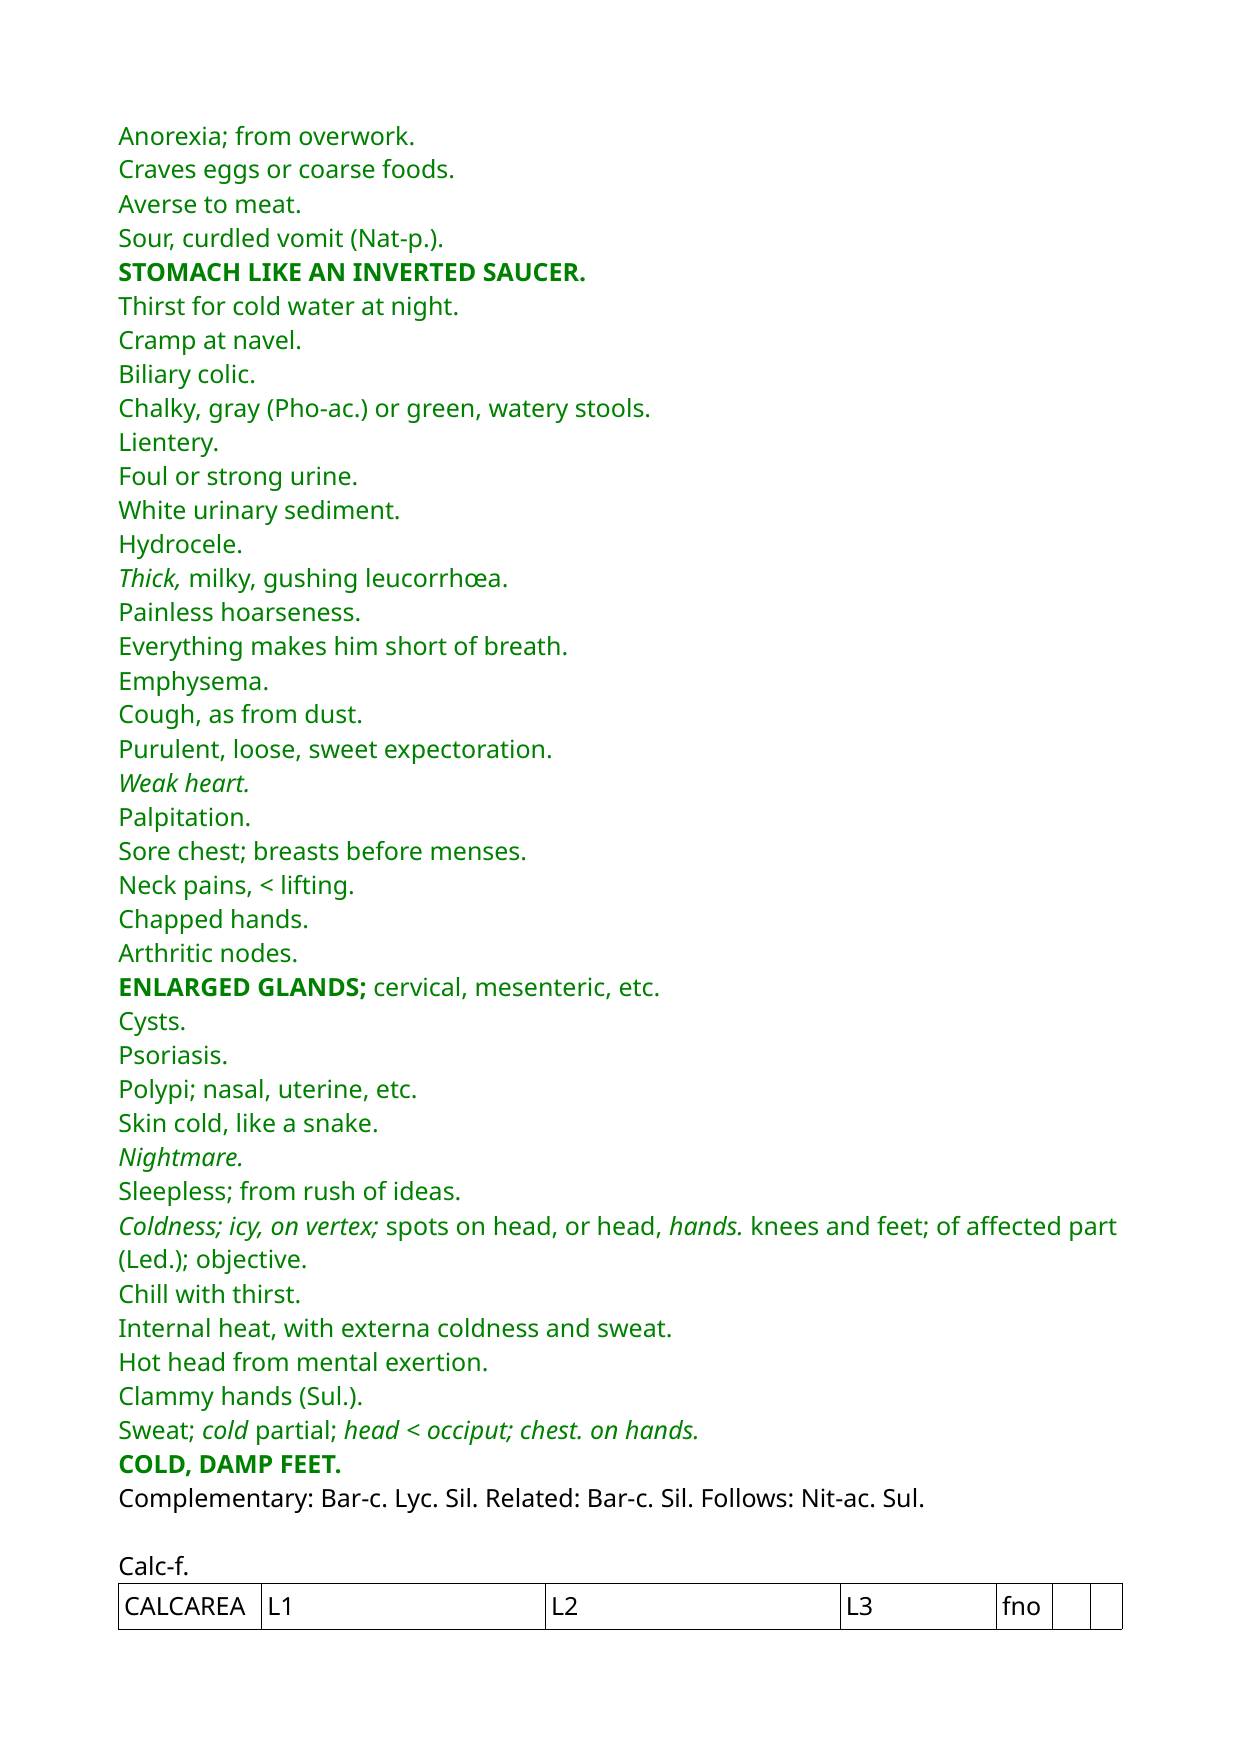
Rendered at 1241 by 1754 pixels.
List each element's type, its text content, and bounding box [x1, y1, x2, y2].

text Hot head from mental exertion. [118, 1344, 1122, 1378]
text STOMACH LIKE AN INVERTED SAUCER. [118, 254, 1122, 288]
text Sore chest; breasts before menses. [118, 833, 1122, 867]
text Sour, curdled vomit (Nat-p.). [118, 220, 1122, 254]
text Internal heat, with externa coldness and sweat. [118, 1310, 1122, 1344]
text Neck pains, < lifting. [118, 867, 1122, 902]
text Biliary colic. [118, 357, 1122, 391]
text Psoriasis. [118, 1038, 1122, 1072]
text Polypi; nasal, uterine, etc. [118, 1072, 1122, 1106]
text Palpitation. [118, 799, 1122, 833]
text Craves eggs or coarse foods. [118, 152, 1122, 186]
text Hydrocele. [118, 527, 1122, 561]
text Lientery. [118, 425, 1122, 459]
text Complementary: Bar-c. Lyc. Sil. Related: Bar-c. Sil. Follows: Nit-ac. Sul. [118, 1481, 1122, 1515]
table_header fno [997, 1584, 1052, 1628]
text Sleepless; from rush of ideas. [118, 1174, 1122, 1208]
text Coldness; icy, on vertex; spots on head, or head, hands. knees and feet; of affected part (Led.); objective. [118, 1208, 1122, 1276]
text Anorexia; from overwork. [118, 118, 1122, 152]
text Averse to meat. [118, 186, 1122, 220]
table_header [1053, 1584, 1090, 1628]
text Purulent, loose, sweet expectoration. [118, 731, 1122, 765]
text Calc-f. [118, 1549, 1122, 1583]
text Chalky, gray (Pho-ac.) or green, watery stools. [118, 391, 1122, 425]
text Cysts. [118, 1004, 1122, 1038]
text Everything makes him short of breath. [118, 629, 1122, 663]
text Thick, milky, gushing leucorrhœa. [118, 561, 1122, 595]
table_header [1091, 1584, 1122, 1628]
text Chill with thirst. [118, 1276, 1122, 1310]
text Cramp at navel. [118, 322, 1122, 357]
text ENLARGED GLANDS; cervical, mesenteric, etc. [118, 970, 1122, 1004]
text White urinary sediment. [118, 493, 1122, 527]
text Foul or strong urine. [118, 459, 1122, 493]
text Nightmare. [118, 1140, 1122, 1174]
text Cough, as from dust. [118, 697, 1122, 731]
text Arthritic nodes. [118, 936, 1122, 970]
text Chapped hands. [118, 902, 1122, 936]
text Weak heart. [118, 765, 1122, 799]
text Emphysema. [118, 663, 1122, 697]
text Thirst for cold water at night. [118, 288, 1122, 322]
text COLD, DAMP FEET. [118, 1447, 1122, 1481]
table_header CALCAREA [119, 1584, 261, 1628]
text Painless hoarseness. [118, 595, 1122, 629]
table_header L3 [841, 1584, 996, 1628]
text Sweat; cold partial; head < occiput; chest. on hands. [118, 1412, 1122, 1447]
text Skin cold, like a snake. [118, 1106, 1122, 1140]
table_header L1 [262, 1584, 545, 1628]
table_header L2 [546, 1584, 840, 1628]
text Clammy hands (Sul.). [118, 1378, 1122, 1412]
